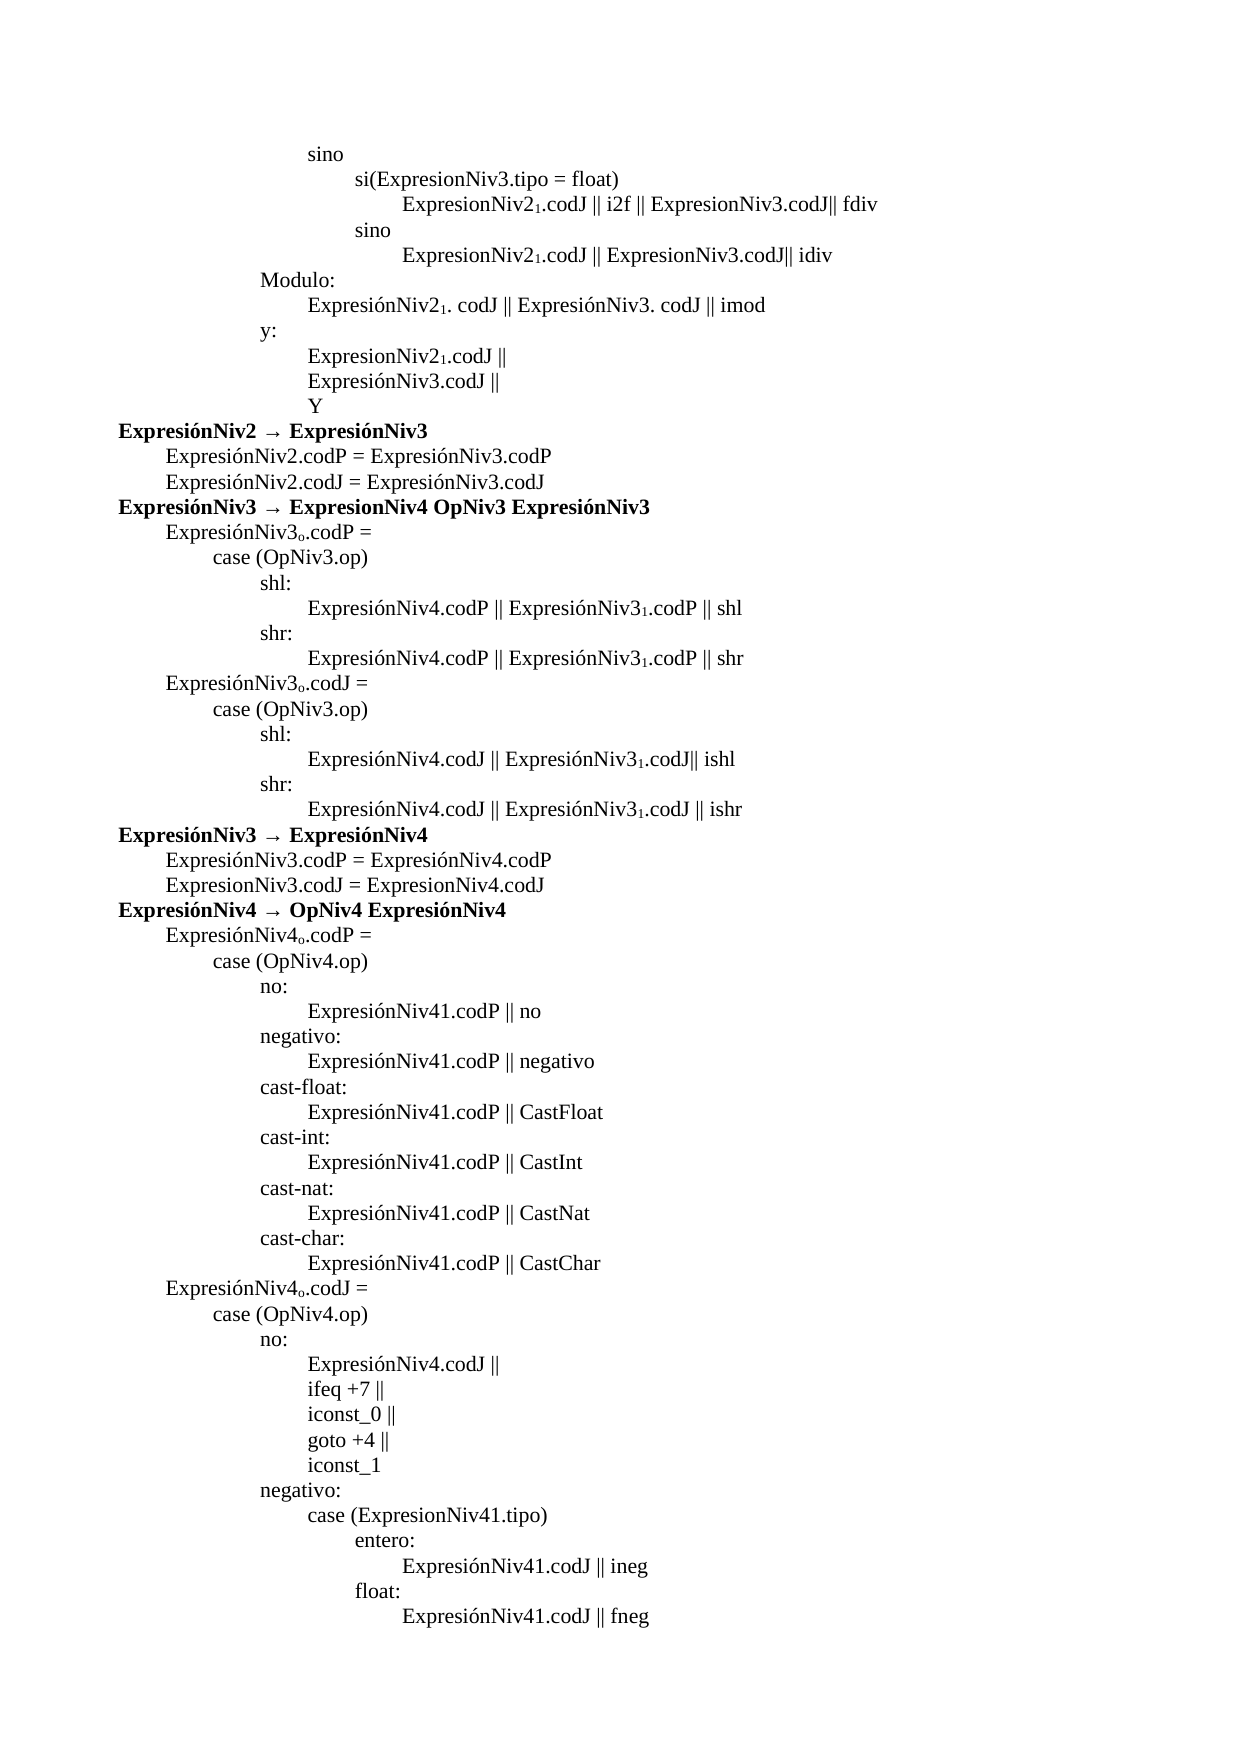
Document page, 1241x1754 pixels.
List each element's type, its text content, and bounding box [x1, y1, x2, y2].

text iconst_0 || [118, 1401, 1122, 1427]
text cast-float: [118, 1074, 1122, 1099]
text shr: [118, 620, 1122, 645]
text case (OpNiv3.op) [118, 696, 1122, 721]
text ExpresiónNiv2 → ExpresiónNiv3 [118, 418, 1122, 443]
text ExpresiónNiv41.codP || CastInt [118, 1149, 1122, 1174]
text ExpresiónNiv3.codP = ExpresiónNiv4.codP [118, 847, 1122, 872]
text case (OpNiv4.op) [118, 1301, 1122, 1326]
text negativo: [118, 1023, 1122, 1048]
text case (ExpresionNiv41.tipo) [118, 1502, 1122, 1527]
text case (OpNiv4.op) [118, 948, 1122, 973]
text y: [118, 317, 1122, 343]
text ExpresiónNiv4.codJ || ExpresiónNiv31.codJ|| ishl [118, 746, 1122, 771]
text case (OpNiv3.op) [118, 544, 1122, 569]
text ExpresiónNiv4o.codP = [118, 922, 1122, 948]
text sino [118, 141, 1122, 166]
text ExpresiónNiv2.codP = ExpresiónNiv3.codP [118, 443, 1122, 469]
text ExpresiónNiv41.codP || CastChar [118, 1250, 1122, 1275]
text ExpresiónNiv4.codP || ExpresiónNiv31.codP || shl [118, 595, 1122, 620]
text Y [118, 393, 1122, 418]
text ExpresiónNiv21. codJ || ExpresiónNiv3. codJ || imod [118, 292, 1122, 317]
text goto +4 || [118, 1427, 1122, 1452]
text ExpresiónNiv4o.codJ = [118, 1275, 1122, 1301]
text float: [118, 1578, 1122, 1603]
text shr: [118, 771, 1122, 796]
text cast-nat: [118, 1174, 1122, 1200]
text ExpresiónNiv3 → ExpresiónNiv4 [118, 822, 1122, 847]
text ExpresiónNiv4.codJ || ExpresiónNiv31.codJ || ishr [118, 796, 1122, 822]
text ExpresiónNiv3o.codP = [118, 519, 1122, 544]
text iconst_1 [118, 1452, 1122, 1477]
text ExpresionNiv21.codJ || ExpresionNiv3.codJ|| idiv [118, 242, 1122, 267]
text ExpresiónNiv3.codJ || [118, 368, 1122, 393]
text ExpresiónNiv4.codJ || [118, 1351, 1122, 1376]
text ExpresionNiv21.codJ || [118, 343, 1122, 368]
text ExpresiónNiv2.codJ = ExpresiónNiv3.codJ [118, 469, 1122, 494]
text ifeq +7 || [118, 1376, 1122, 1401]
text ExpresionNiv3.codJ = ExpresionNiv4.codJ [118, 872, 1122, 897]
text no: [118, 1326, 1122, 1351]
text negativo: [118, 1477, 1122, 1502]
text ExpresiónNiv41.codP || CastNat [118, 1200, 1122, 1225]
text ExpresiónNiv41.codJ || fneg [118, 1603, 1122, 1628]
text ExpresiónNiv3 → ExpresionNiv4 OpNiv3 ExpresiónNiv3 [118, 494, 1122, 519]
text cast-char: [118, 1225, 1122, 1250]
text ExpresiónNiv41.codP || no [118, 998, 1122, 1023]
text cast-int: [118, 1124, 1122, 1149]
text ExpresiónNiv4 → OpNiv4 ExpresiónNiv4 [118, 897, 1122, 922]
text ExpresiónNiv4.codP || ExpresiónNiv31.codP || shr [118, 645, 1122, 670]
text si(ExpresionNiv3.tipo = float) [118, 166, 1122, 191]
text ExpresionNiv21.codJ || i2f || ExpresionNiv3.codJ|| fdiv [118, 191, 1122, 217]
text ExpresiónNiv3o.codJ = [118, 670, 1122, 696]
text entero: [118, 1527, 1122, 1553]
text ExpresiónNiv41.codJ || ineg [118, 1553, 1122, 1578]
text Modulo: [118, 267, 1122, 292]
text ExpresiónNiv41.codP || negativo [118, 1048, 1122, 1074]
text ExpresiónNiv41.codP || CastFloat [118, 1099, 1122, 1124]
text shl: [118, 569, 1122, 595]
text shl: [118, 721, 1122, 746]
text no: [118, 973, 1122, 998]
text sino [118, 217, 1122, 242]
